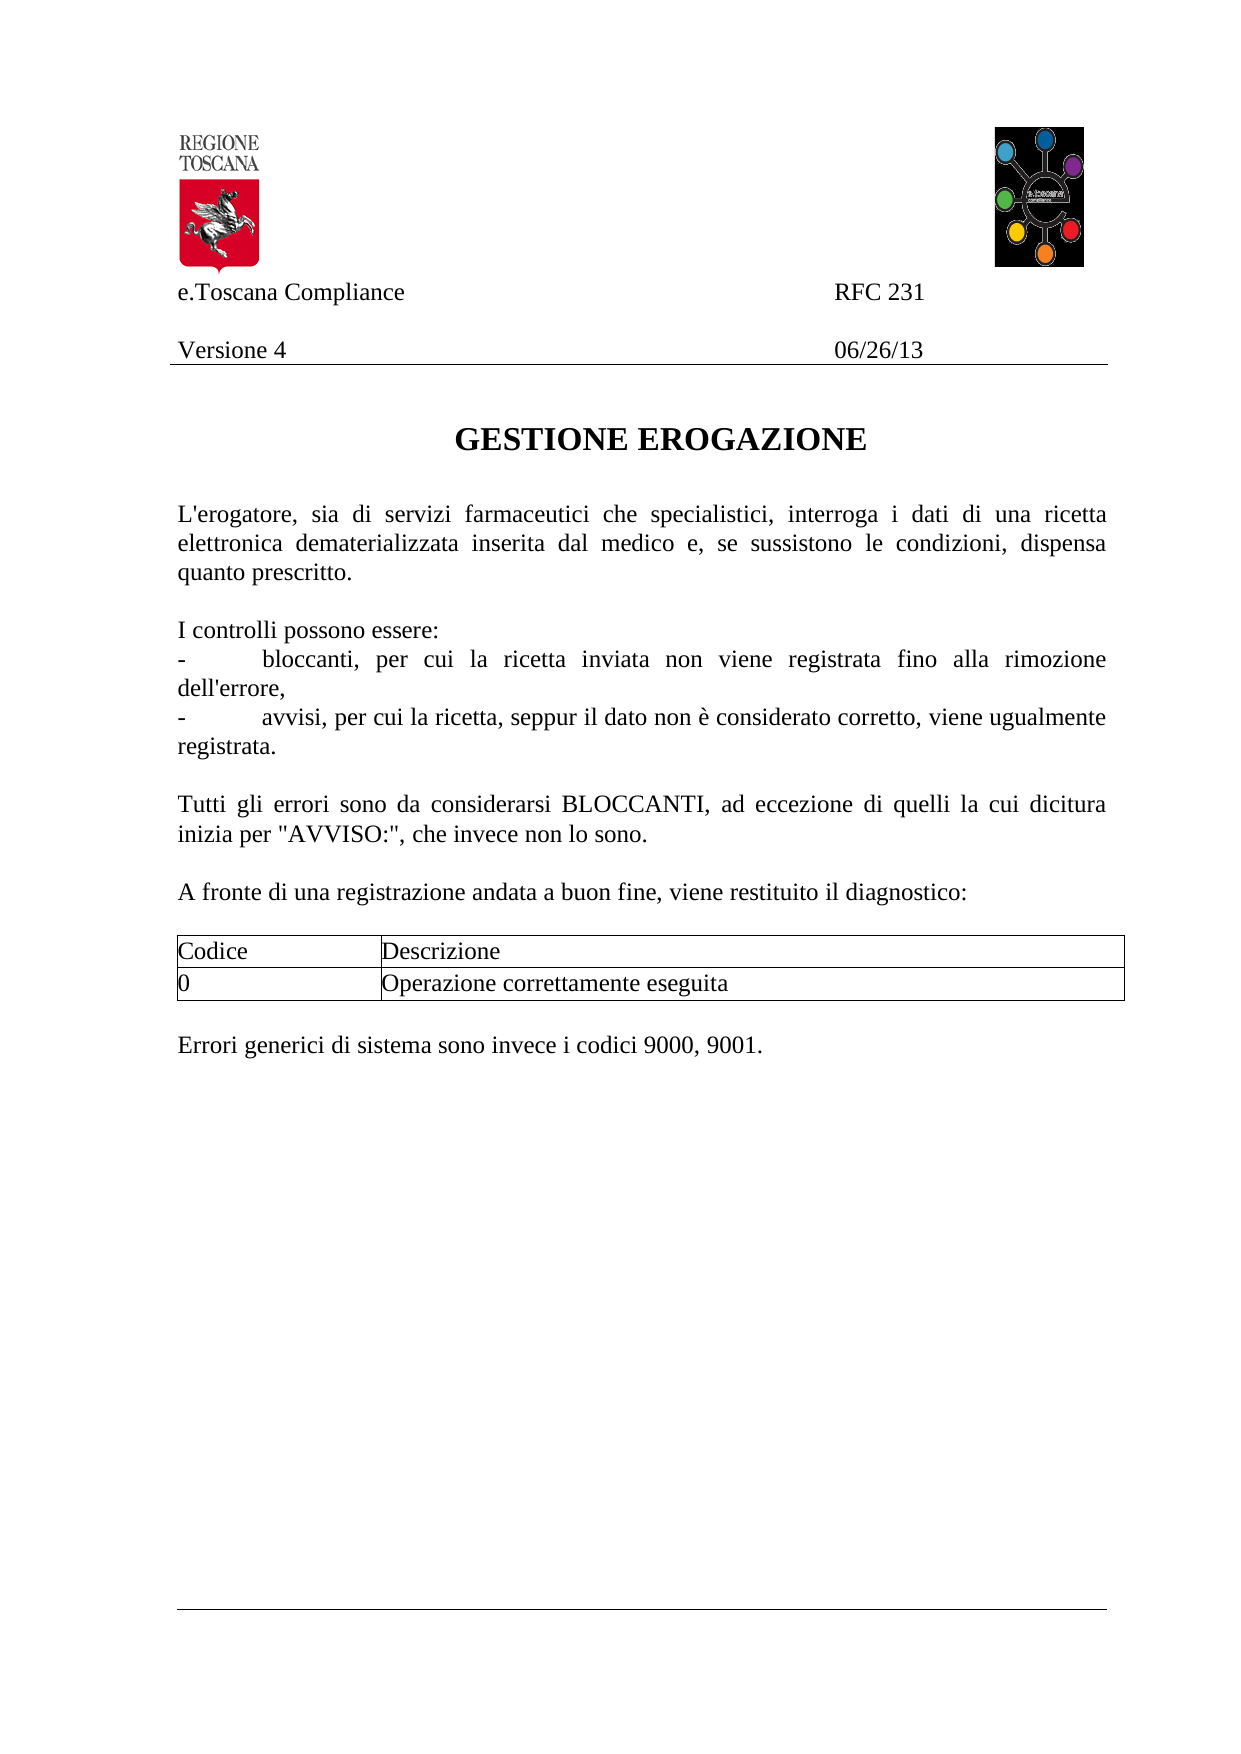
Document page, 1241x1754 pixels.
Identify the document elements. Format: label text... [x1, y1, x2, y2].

table_cell 0 [178, 968, 381, 1000]
table_cell Operazione correttamente eseguita [382, 968, 1124, 1000]
picture [178, 133, 260, 277]
table_header Descrizione [382, 936, 1124, 967]
text I controlli possono essere: [177, 615, 1107, 644]
text - bloccanti, per cui la ricetta inviata non viene registrata fino alla rimozione dell'errore, [177, 644, 1107, 702]
text Errori generici di sistema sono invece i codici 9000, 9001. [177, 1030, 1107, 1059]
table_header Codice [178, 936, 381, 967]
subtitle Gestione erogazione [215, 419, 1107, 457]
text - avvisi, per cui la ricetta, seppur il dato non è considerato corretto, viene ugualmente registrata. [177, 702, 1107, 760]
text Tutti gli errori sono da considerarsi BLOCCANTI, ad eccezione di quelli la cui dicitura inizia per "AVVISO:", che invece non lo sono. [177, 789, 1107, 847]
text A fronte di una registrazione andata a buon fine, viene restituito il diagnostico: [177, 877, 1107, 906]
text L'erogatore, sia di servizi farmaceutici che specialistici, interroga i dati di una ricetta elettronica dematerializzata inserita dal medico e, se sussistono le condizioni, dispensa quanto prescritto. [177, 499, 1107, 586]
